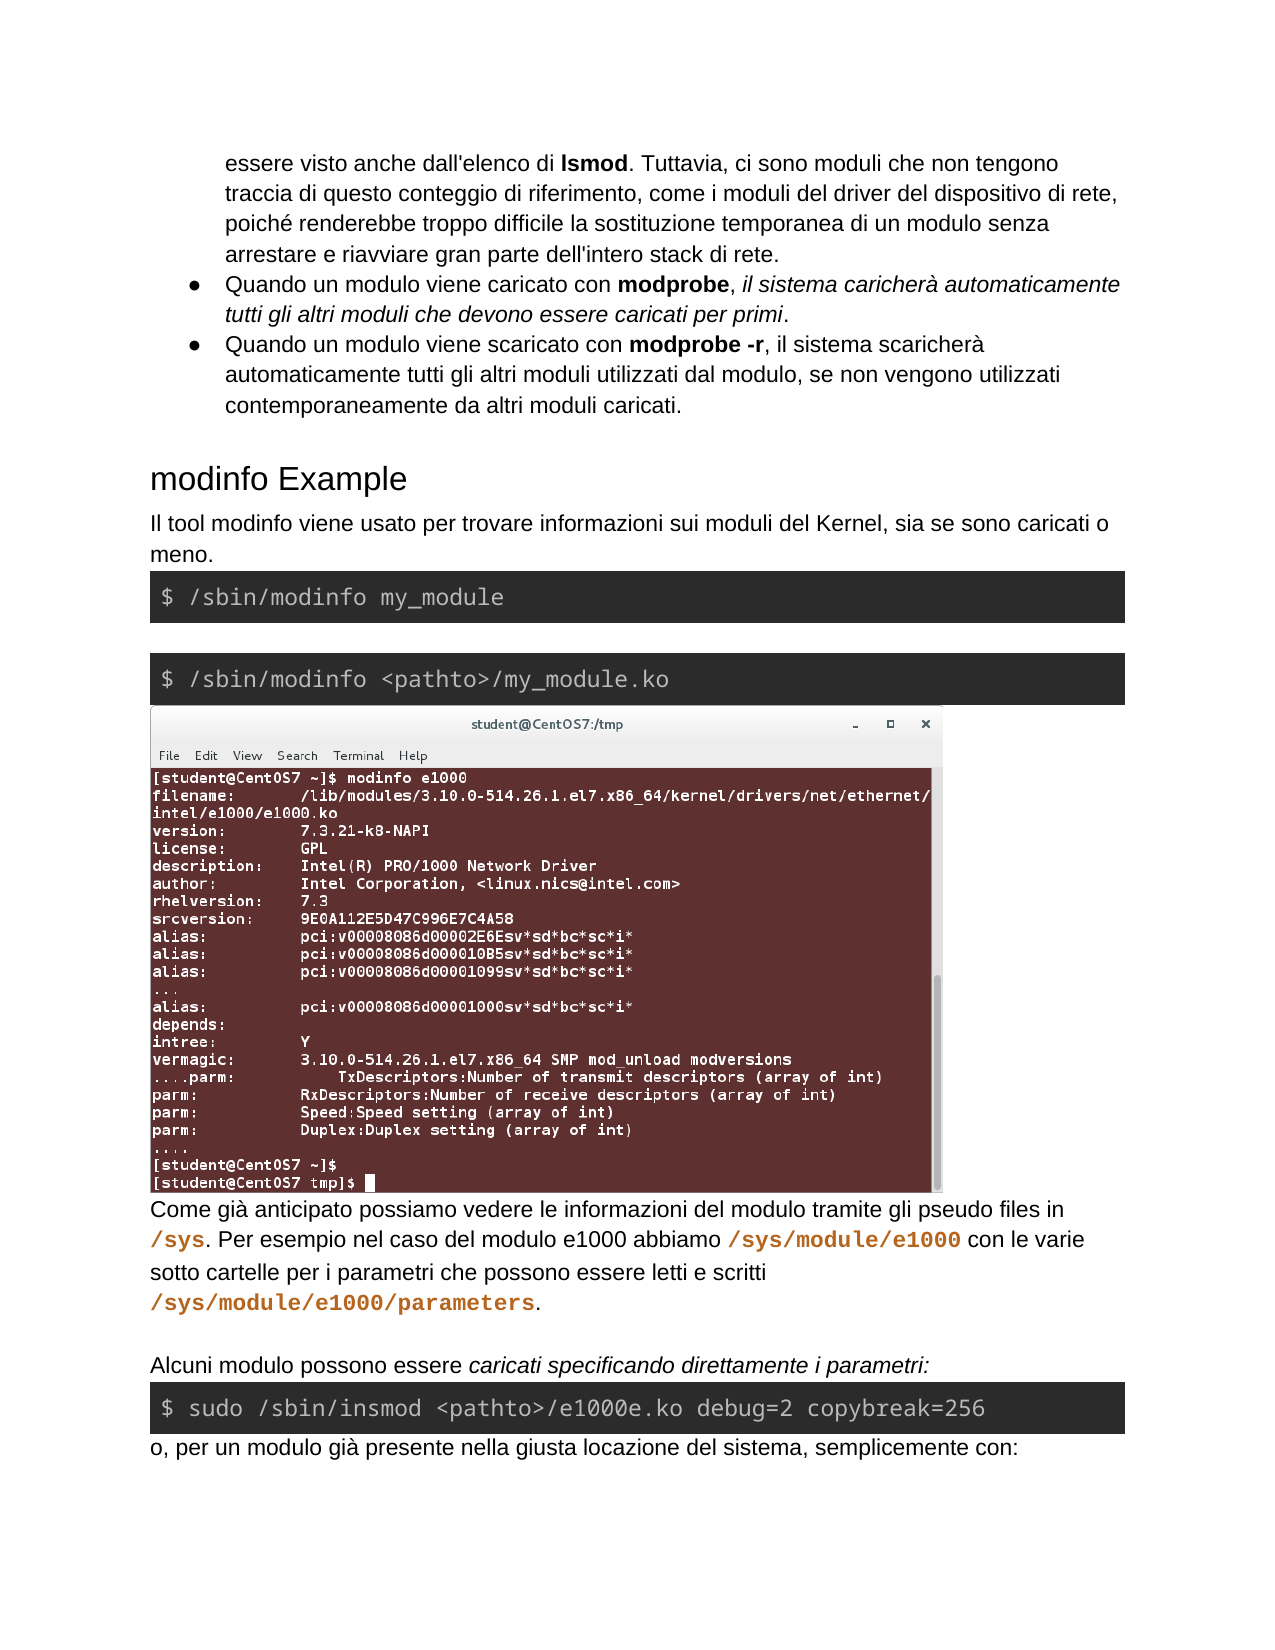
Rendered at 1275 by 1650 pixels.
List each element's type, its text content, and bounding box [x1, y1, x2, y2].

text Alcuni modulo possono essere caricati specificando direttamente i parametri: [150, 1352, 1125, 1378]
list essere visto anche dall'elenco di lsmod. Tuttavia, ci sono moduli che non tengono traccia di questo conteggio di riferimento, come i moduli del driver del dispositivo di rete, poiché renderebbe troppo difficile la sostituzione temporanea di un modulo senza arrestare e riavviare gran parte dell'intero stack di rete. [187, 150, 1125, 267]
subtitle modinfo Example [150, 459, 1125, 498]
text Il tool modinfo viene usato per trovare informazioni sui moduli del Kernel, sia se sono caricati o meno. [150, 510, 1125, 567]
picture [150, 705, 943, 1193]
list Quando un modulo viene scaricato con modprobe -r, il sistema scaricherà automaticamente tutti gli altri moduli utilizzati dal modulo, se non vengono utilizzati contemporaneamente da altri moduli caricati. [187, 331, 1125, 418]
table_header $ sudo /sbin/insmod <pathto>/e1000e.ko debug=2 copybreak=256 [150, 1382, 1125, 1434]
text o, per un modulo già presente nella giusta locazione del sistema, semplicemente con: [150, 1434, 1125, 1460]
table_header $ /sbin/modinfo my_module [150, 571, 1125, 623]
list Quando un modulo viene caricato con modprobe, il sistema caricherà automaticamente tutti gli altri moduli che devono essere caricati per primi. [187, 271, 1125, 327]
text Come già anticipato possiamo vedere le informazioni del modulo tramite gli pseudo files in /sys. Per esempio nel caso del modulo e1000 abbiamo /sys/module/e1000 con le varie sotto cartelle per i parametri che possono essere letti e scritti /sys/module/e1000/parameters. [150, 1196, 1125, 1317]
table_header $ /sbin/modinfo <pathto>/my_module.ko [150, 653, 1125, 705]
